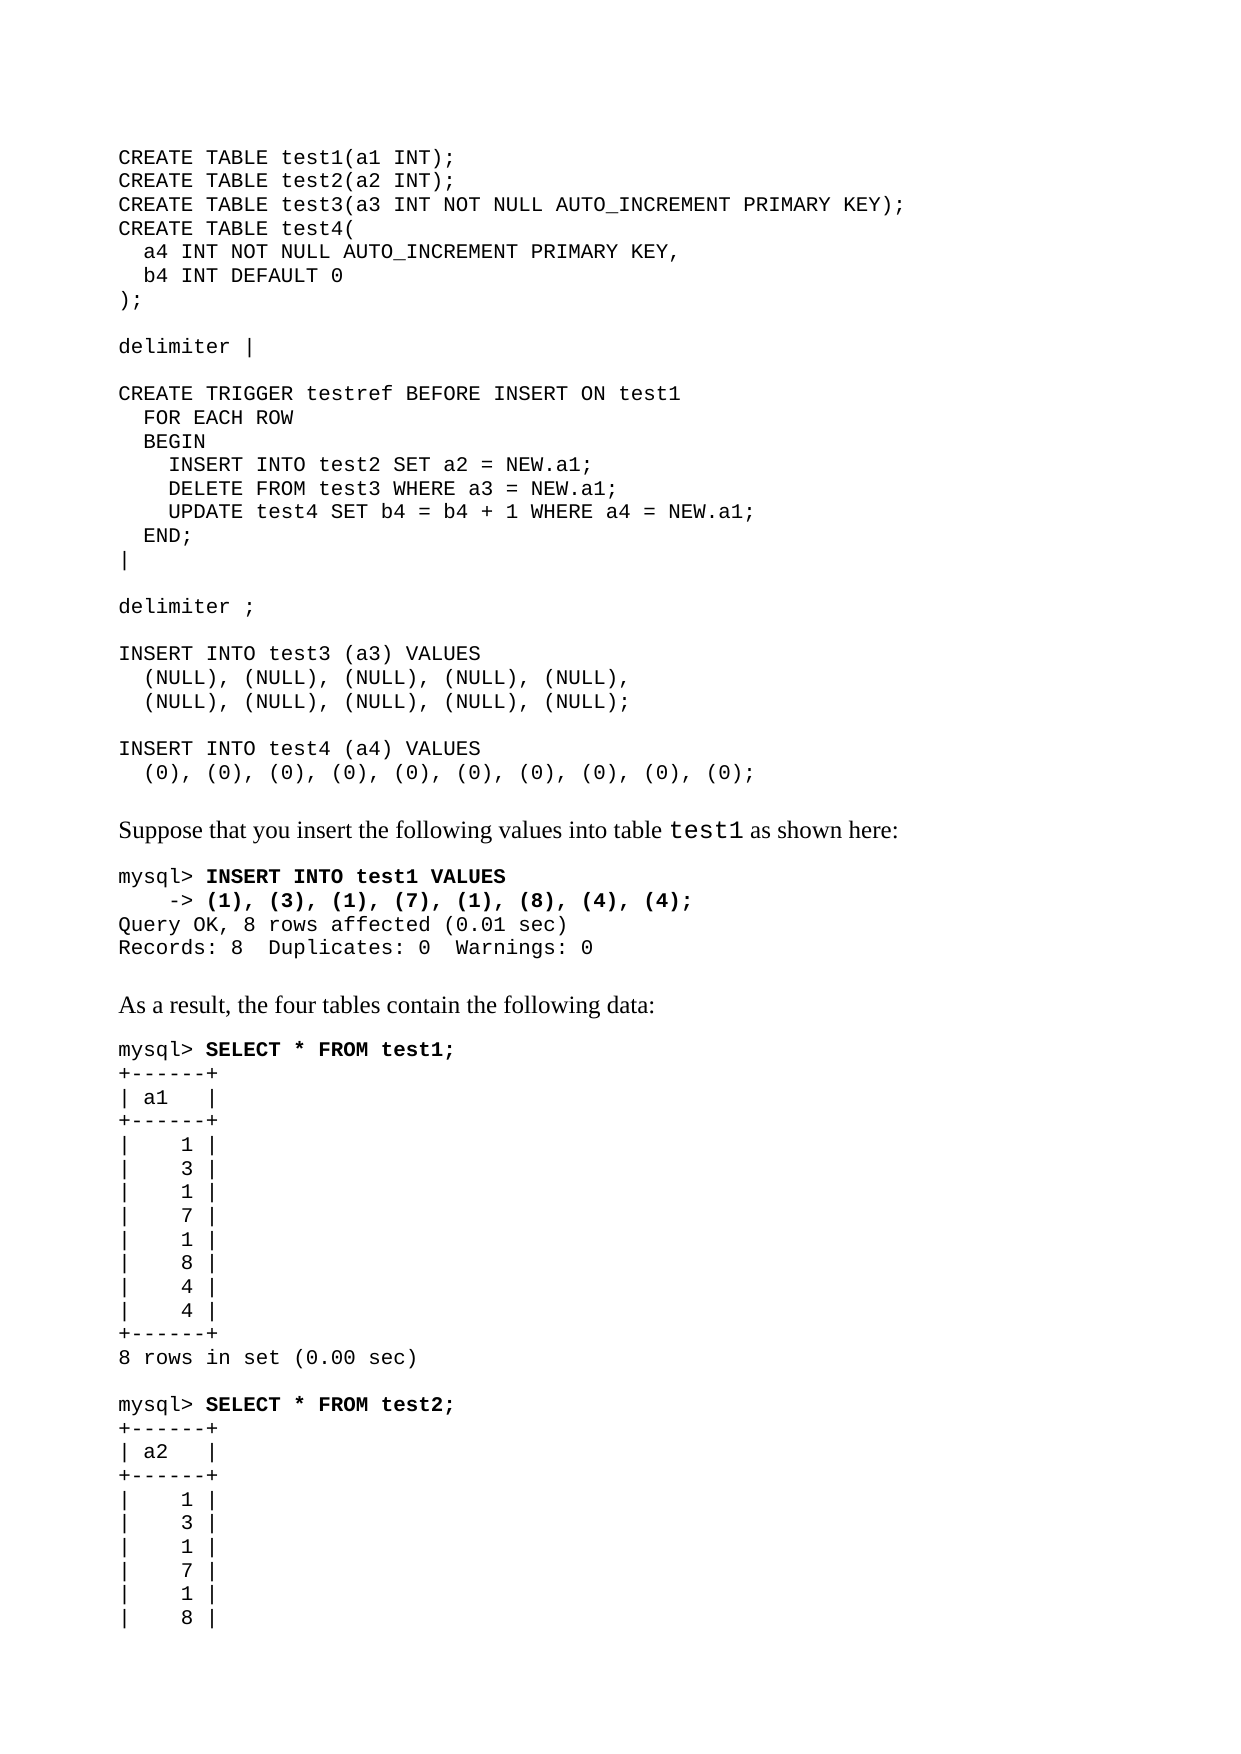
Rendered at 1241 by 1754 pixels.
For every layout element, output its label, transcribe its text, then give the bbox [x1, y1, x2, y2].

text CREATE TRIGGER testref BEFORE INSERT ON test1 [118, 383, 1122, 407]
text CREATE TABLE test1(a1 INT); [118, 147, 1122, 171]
text a4 INT NOT NULL AUTO_INCREMENT PRIMARY KEY, [118, 241, 1122, 265]
text | 1 | [118, 1536, 1122, 1560]
text FOR EACH ROW [118, 407, 1122, 431]
text | 7 | [118, 1560, 1122, 1583]
text CREATE TABLE test2(a2 INT); [118, 171, 1122, 194]
text (NULL), (NULL), (NULL), (NULL), (NULL), [118, 667, 1122, 691]
text +------+ [118, 1418, 1122, 1441]
text mysql> SELECT * FROM test1; [118, 1039, 1122, 1063]
text +------+ [118, 1465, 1122, 1489]
text b4 INT DEFAULT 0 [118, 265, 1122, 289]
text DELETE FROM test3 WHERE a3 = NEW.a1; [118, 478, 1122, 502]
text | 3 | [118, 1158, 1122, 1181]
text | 1 | [118, 1489, 1122, 1512]
text | 1 | [118, 1229, 1122, 1252]
text CREATE TABLE test3(a3 INT NOT NULL AUTO_INCREMENT PRIMARY KEY); [118, 194, 1122, 218]
text (0), (0), (0), (0), (0), (0), (0), (0), (0), (0); [118, 762, 1122, 785]
text | 1 | [118, 1583, 1122, 1607]
text +------+ [118, 1110, 1122, 1134]
text | 7 | [118, 1205, 1122, 1229]
text END; [118, 525, 1122, 549]
text | 1 | [118, 1181, 1122, 1205]
text Query OK, 8 rows affected (0.01 sec) [118, 914, 1122, 937]
text | 8 | [118, 1607, 1122, 1631]
text +------+ [118, 1063, 1122, 1087]
text As a result, the four tables contain the following data: [118, 990, 1122, 1019]
text CREATE TABLE test4( [118, 218, 1122, 241]
text | a2 | [118, 1441, 1122, 1465]
text | a1 | [118, 1087, 1122, 1110]
text | [118, 549, 1122, 572]
text | 4 | [118, 1276, 1122, 1299]
text 8 rows in set (0.00 sec) [118, 1347, 1122, 1371]
text delimiter | [118, 336, 1122, 360]
text Records: 8 Duplicates: 0 Warnings: 0 [118, 937, 1122, 961]
text (NULL), (NULL), (NULL), (NULL), (NULL); [118, 691, 1122, 714]
text INSERT INTO test2 SET a2 = NEW.a1; [118, 454, 1122, 478]
text BEGIN [118, 431, 1122, 454]
text | 1 | [118, 1134, 1122, 1158]
text -> (1), (3), (1), (7), (1), (8), (4), (4); [118, 890, 1122, 914]
text | 8 | [118, 1252, 1122, 1276]
text Suppose that you insert the following values into table test1 as shown here: [118, 815, 1122, 846]
text mysql> SELECT * FROM test2; [118, 1394, 1122, 1418]
text | 4 | [118, 1299, 1122, 1323]
text INSERT INTO test4 (a4) VALUES [118, 738, 1122, 762]
text ); [118, 289, 1122, 312]
text INSERT INTO test3 (a3) VALUES [118, 643, 1122, 667]
text | 3 | [118, 1512, 1122, 1536]
text mysql> INSERT INTO test1 VALUES [118, 866, 1122, 890]
text delimiter ; [118, 596, 1122, 620]
text +------+ [118, 1323, 1122, 1347]
text UPDATE test4 SET b4 = b4 + 1 WHERE a4 = NEW.a1; [118, 502, 1122, 525]
